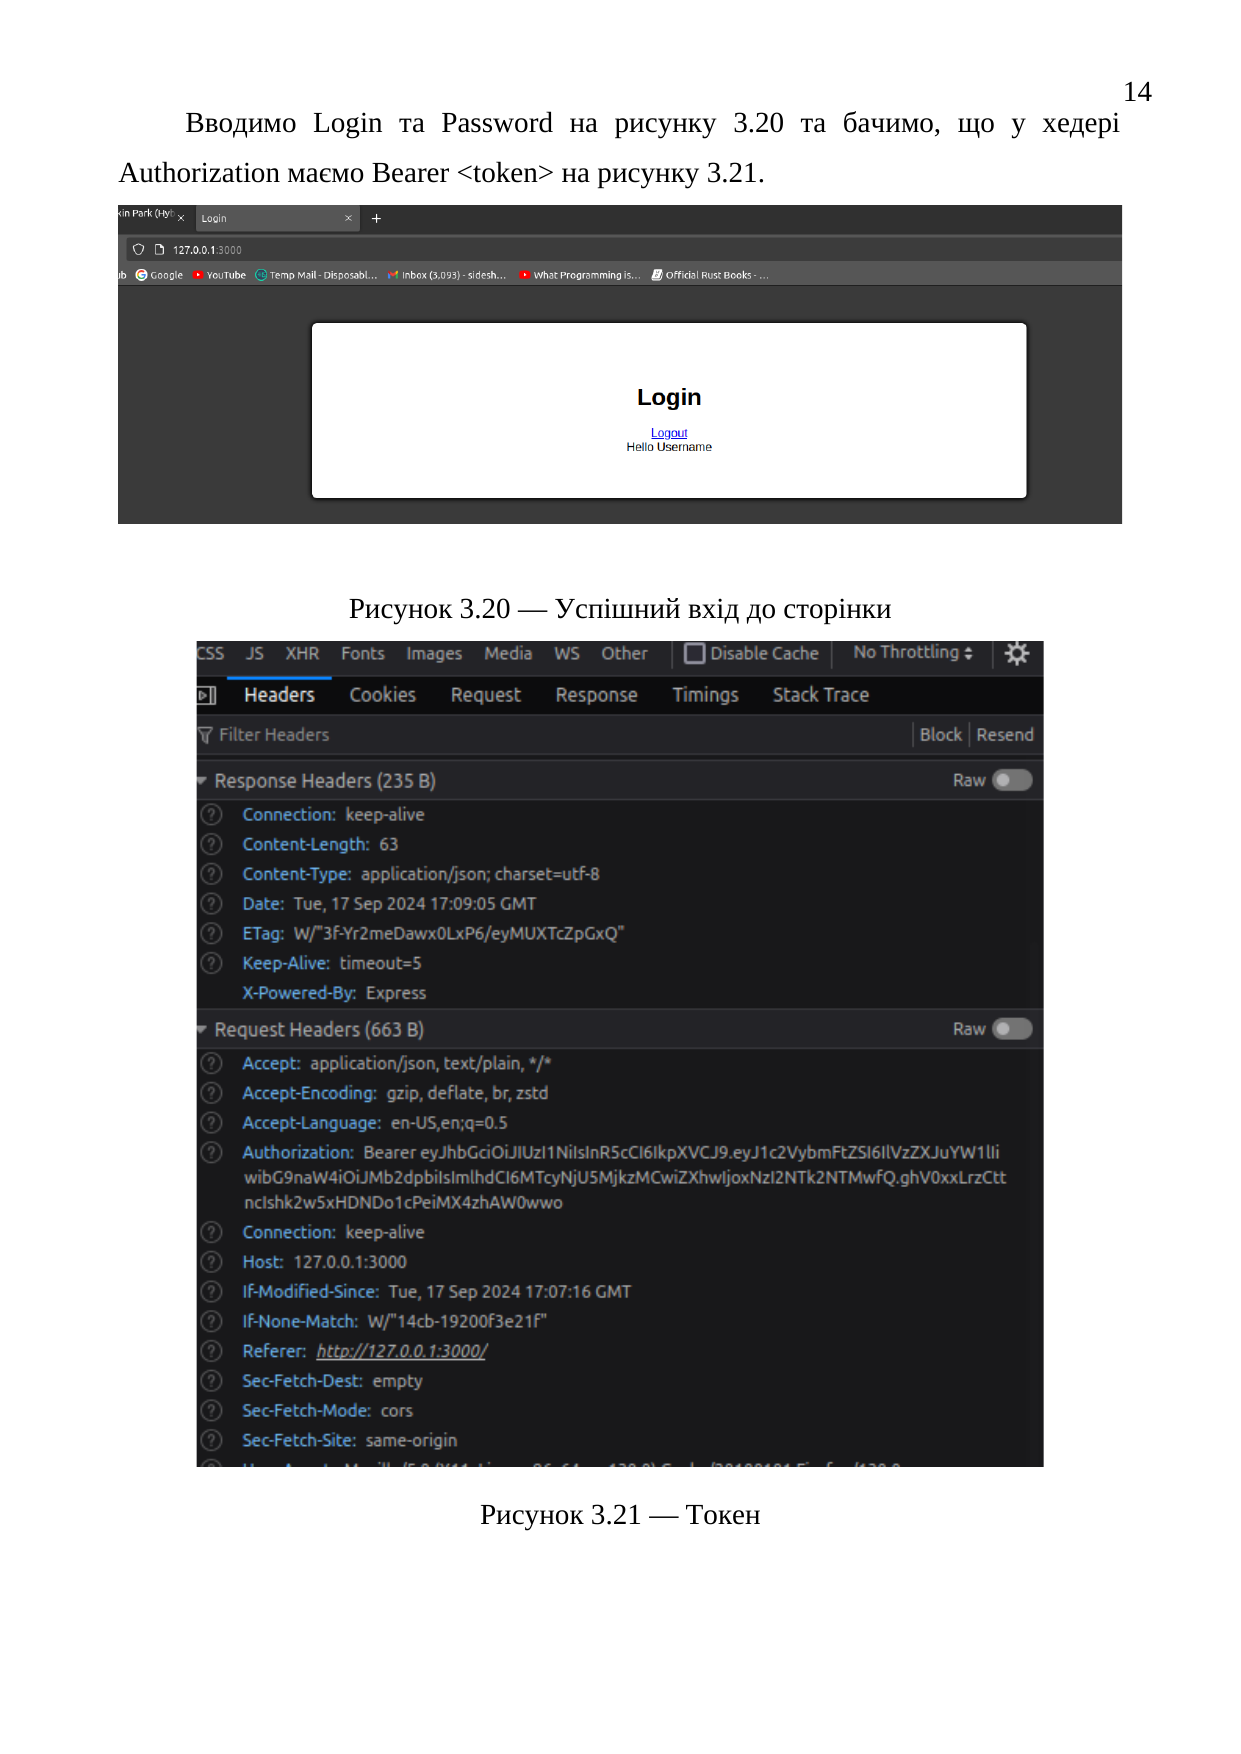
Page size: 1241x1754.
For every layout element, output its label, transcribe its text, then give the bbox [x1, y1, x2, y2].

picture [118, 205, 1123, 524]
text Рисунок 3.21 — Токен [118, 1497, 1122, 1530]
text Вводимо Login та Password на рисунку 3.20 та бачимо, що у хедері Authorization маємо Bearer <token> на рисунку 3.21. [118, 105, 1122, 189]
text Рисунок 3.20 — Успішний вхід до сторінки [118, 591, 1122, 625]
picture [196, 641, 1044, 1467]
